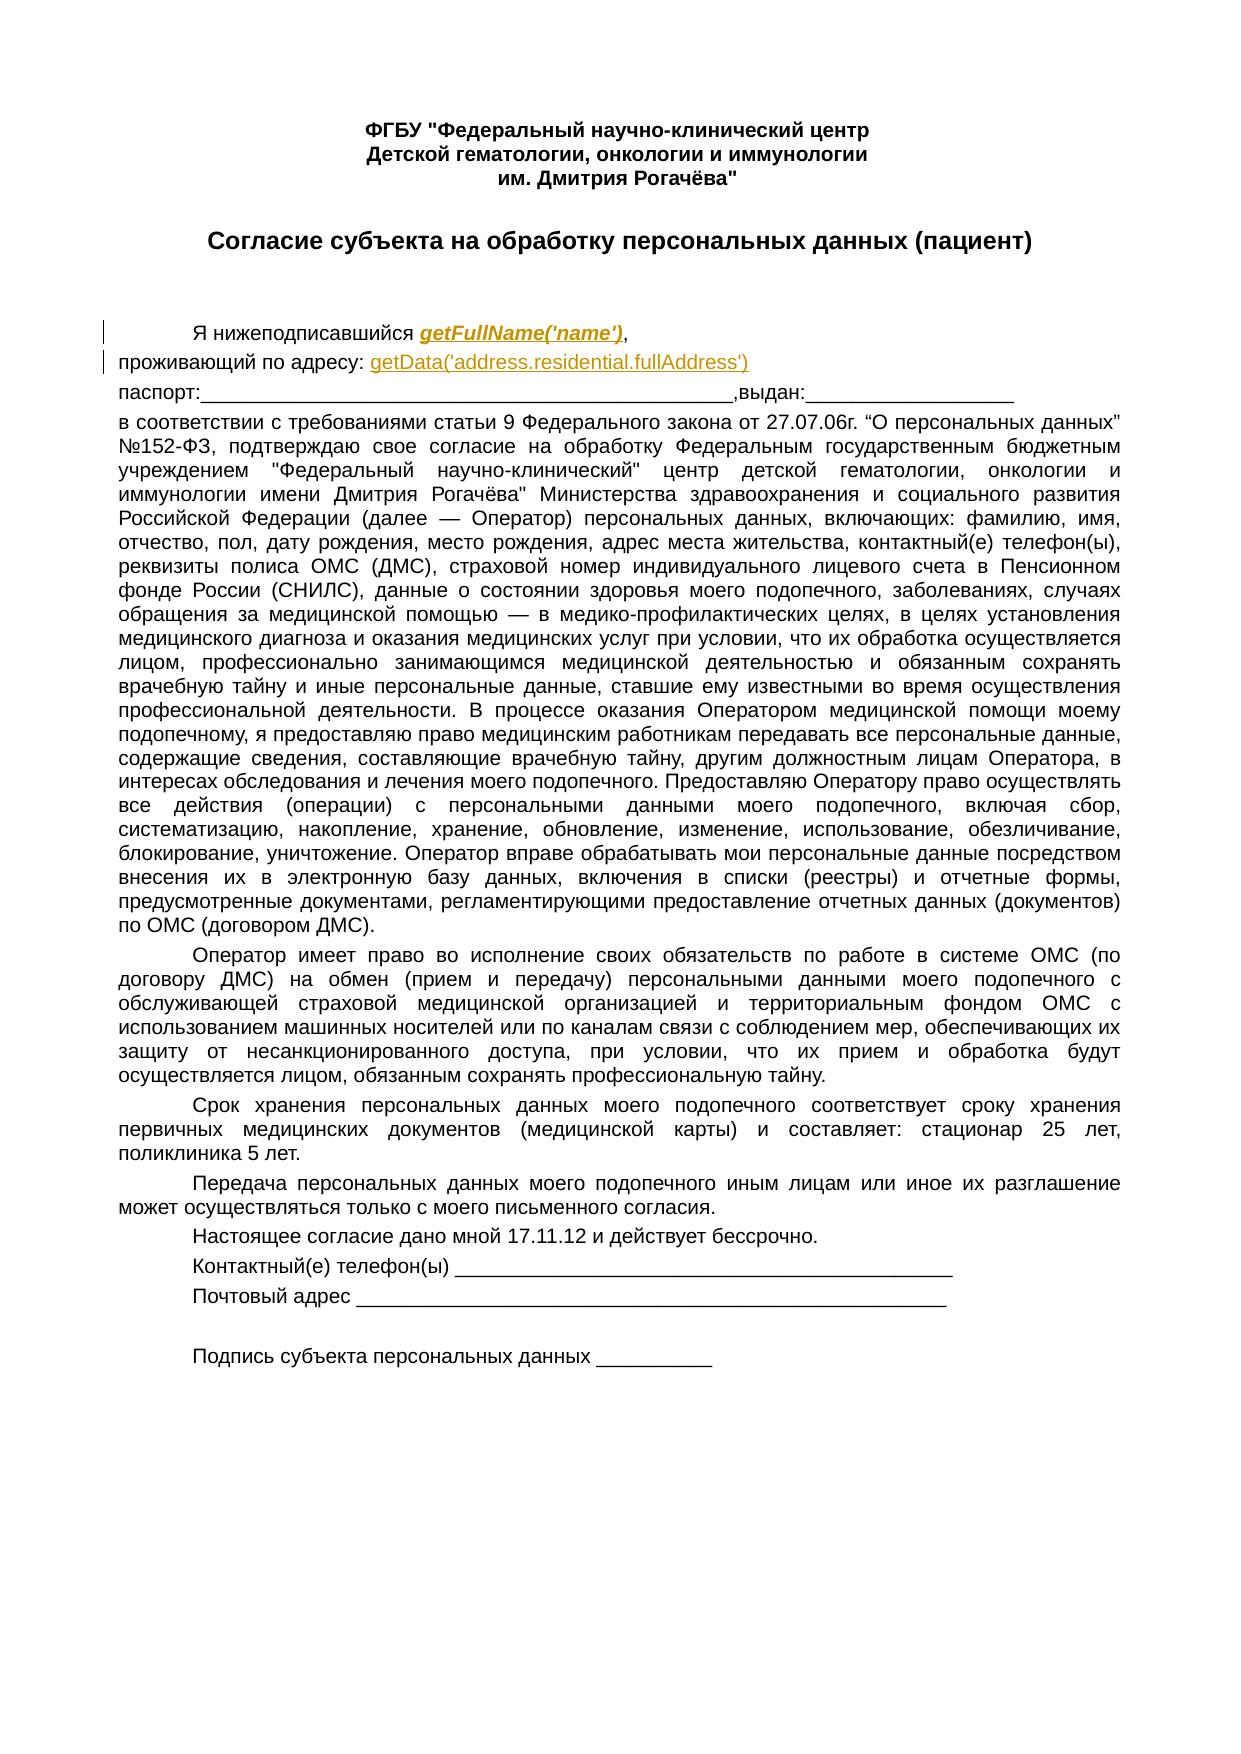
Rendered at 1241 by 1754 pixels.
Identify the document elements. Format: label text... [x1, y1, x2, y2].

text в соответствии с требованиями статьи 9 Федерального закона от 27.07.06г. “О персональных данных” №152-ФЗ, подтверждаю свое согласие на обработку Федеральным государственным бюджетным учреждением "Федеральный научно-клинический" центр детской гематологии, онкологии и иммунологии имени Дмитрия Рогачёва" Министерства здравоохранения и социального развития Российской Федерации (далее — Оператор) персональных данных, включающих: фамилию, имя, отчество, пол, дату рождения, место рождения, адрес места жительства, контактный(е) телефон(ы), реквизиты полиса ОМС (ДМС), страховой номер индивидуального лицевого счета в Пенсионном фонде России (СНИЛС), данные о состоянии здоровья моего подопечного, заболеваниях, случаях обращения за медицинской помощью — в медико-профилактических целях, в целях установления медицинского диагноза и оказания медицинских услуг при условии, что их обработка осуществляется лицом, профессионально занимающимся медицинской деятельностью и обязанным сохранять врачебную тайну и иные персональные данные, ставшие ему известными во время осуществления профессиональной деятельности. В процессе оказания Оператором медицинской помощи моему подопечному, я предоставляю право медицинским работникам передавать все персональные данные, содержащие сведения, составляющие врачебную тайну, другим должностным лицам Оператора, в интересах обследования и лечения моего подопечного. Предоставляю Оператору право осуществлять все действия (операции) с персональными данными моего подопечного, включая сбор, систематизацию, накопление, хранение, обновление, изменение, использование, обезличивание, блокирование, уничтожение. Оператор вправе обрабатывать мои персональные данные посредством внесения их в электронную базу данных, включения в списки (реестры) и отчетные формы, предусмотренные документами, регламентирующими предоставление отчетных данных (документов) по ОМС (договором ДМС). [118, 410, 1122, 937]
text Согласие субъекта на обработку персональных данных (пациент) [118, 226, 1122, 254]
text Настоящее согласие дано мной 17.11.12 и действует бессрочно. [118, 1224, 1122, 1248]
text Я нижеподписавшийся getFullName('name'), [118, 320, 1122, 344]
text ФГБУ "Федеральный научно-клинический центр Детской гематологии, онкологии и иммунологии им. Дмитрия Рогачёва" [118, 118, 1122, 190]
text Передача персональных данных моего подопечного иным лицам или иное их разглашение может осуществляться только с моего письменного согласия. [118, 1171, 1122, 1218]
text паспорт:______________________________________________,выдан:__________________ [118, 380, 1122, 404]
text Почтовый адрес ___________________________________________________ [118, 1284, 1122, 1308]
text проживающий по адресу: getData('address.residential.fullAddress') [118, 350, 1122, 374]
text Контактный(е) телефон(ы) ___________________________________________ [118, 1254, 1122, 1278]
text Срок хранения персональных данных моего подопечного соответствует сроку хранения первичных медицинских документов (медицинской карты) и составляет: стационар 25 лет, поликлиника 5 лет. [118, 1093, 1122, 1164]
text Оператор имеет право во исполнение своих обязательств по работе в системе ОМС (по договору ДМС) на обмен (прием и передачу) персональными данными моего подопечного с обслуживающей страховой медицинской организацией и территориальным фондом ОМС с использованием машинных носителей или по каналам связи с соблюдением мер, обеспечивающих их защиту от несанкционированного доступа, при условии, что их прием и обработка будут осуществляется лицом, обязанным сохранять профессиональную тайну. [118, 943, 1122, 1087]
text Подпись субъекта персональных данных __________ [118, 1344, 1122, 1368]
